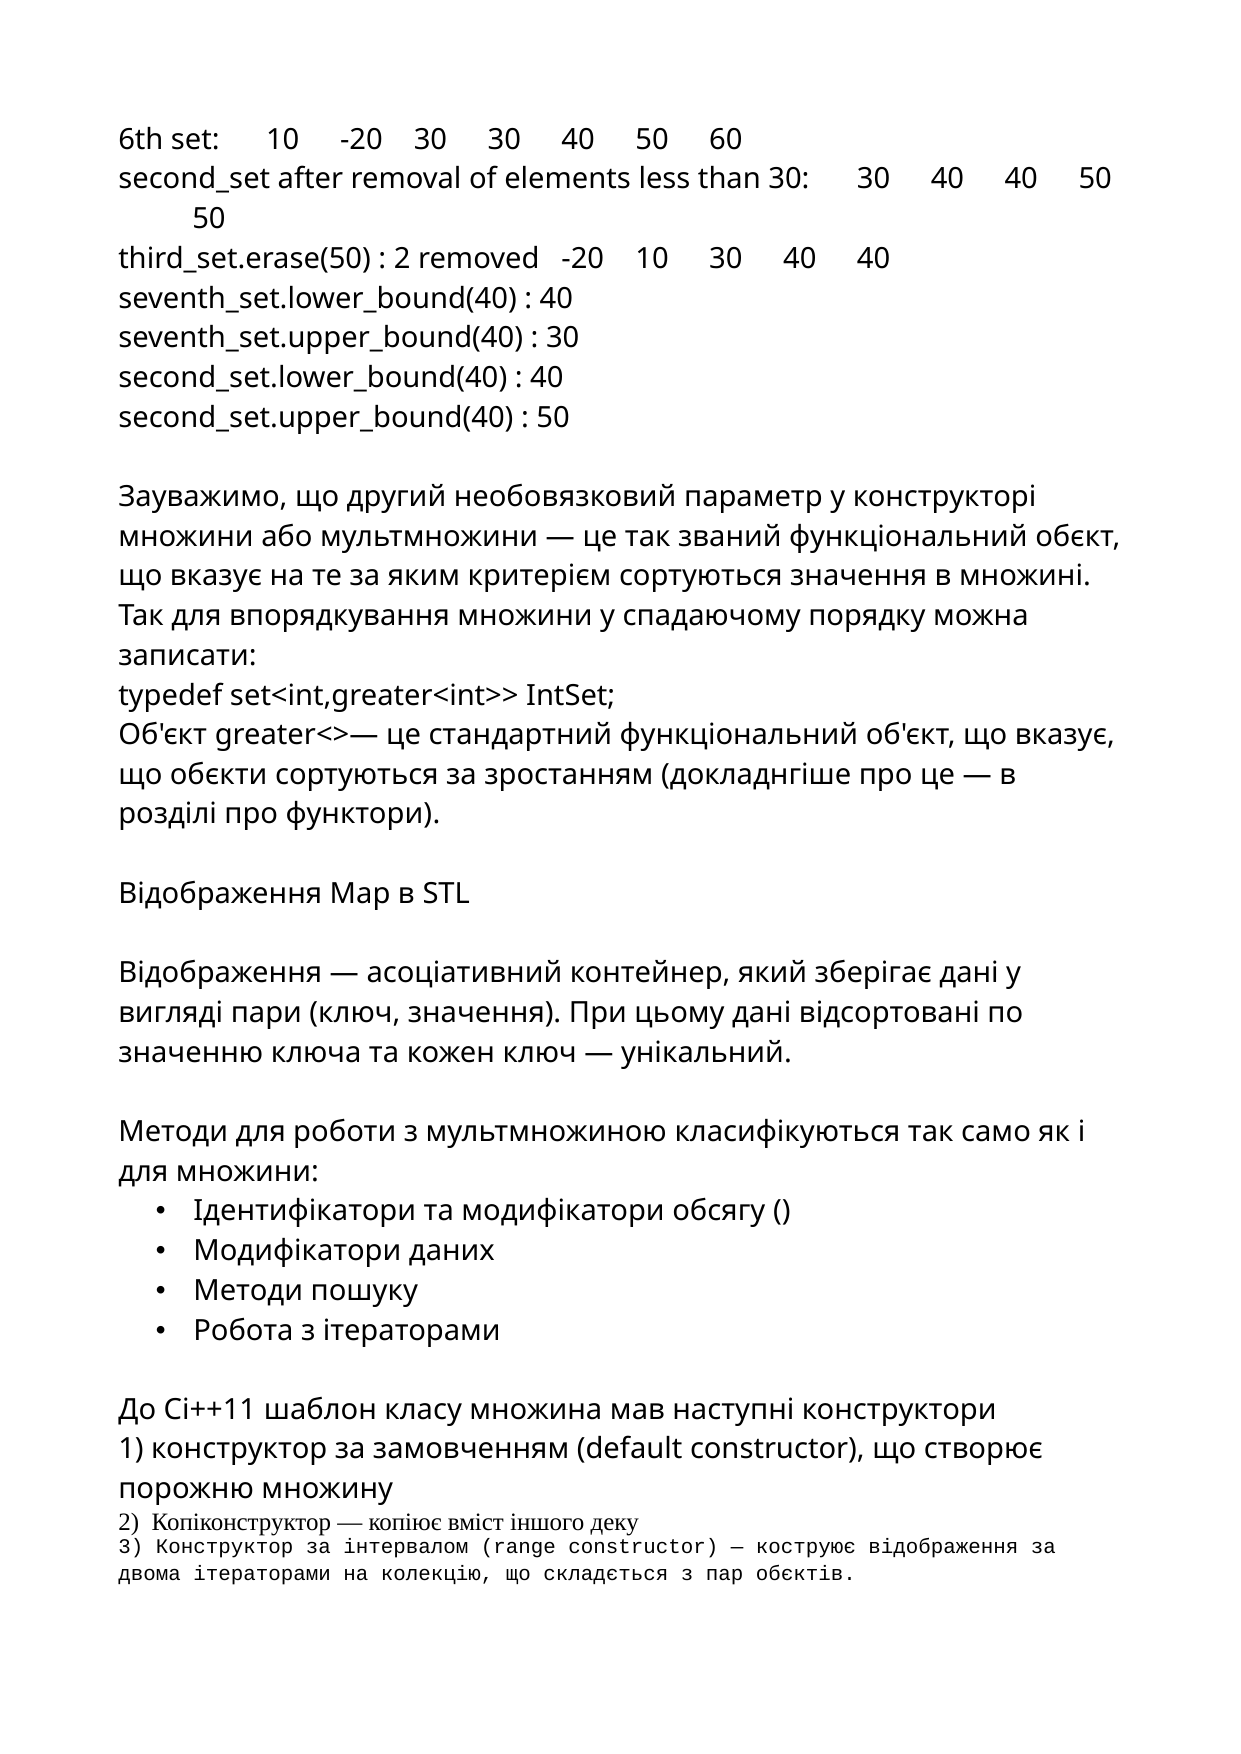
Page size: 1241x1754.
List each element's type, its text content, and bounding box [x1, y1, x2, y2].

list Ідентифікатори та модифікатори обсягу () [156, 1190, 1122, 1229]
list Модифікатори даних [156, 1229, 1122, 1269]
text До Сі++11 шаблон класу множина мав наступні конструктори [118, 1388, 1122, 1428]
text second_set.lower_bound(40) : 40 [118, 356, 1122, 396]
list Методи пошуку [156, 1269, 1122, 1309]
text typedef set<int,greater<int>> IntSet; [118, 674, 1122, 713]
text Зауважимо, що другий необовязковий параметр у конструкторі множини або мультмножини — це так званий функціональний обєкт, що вказує на те за яким критерієм сортуються значення в множині. [118, 475, 1122, 594]
text Методи для роботи з мультмножиною класифікуються так само як і для множини: [118, 1110, 1122, 1190]
text seventh_set.upper_bound(40) : 30 [118, 317, 1122, 356]
text 6th set: 10 -20 30 30 40 50 60 [118, 118, 1122, 158]
text 3) Конструктор за інтервалом (range constructor) — коструює відображення за двома ітераторами на колекцію, що складється з пар обєктів. [118, 1536, 1122, 1587]
text Об'єкт greater<>— це стандартний функціональний об'єкт, що вказує, що обєкти сортуються за зростанням (докладнгіше про це — в розділі про функтори). [118, 713, 1122, 832]
text second_set after removal of elements less than 30: 30 40 40 50 50 [118, 158, 1122, 237]
text Відображення — асоціативний контейнер, який зберігає дані у вигляді пари (ключ, значення). При цьому дані відсортовані по значенню ключа та кожен ключ — унікальний. [118, 952, 1122, 1071]
subtitle 2) Копіконструктор — копіює вміст іншого деку [118, 1507, 1122, 1536]
subtitle 1) конструктор за замовченням (default constructor), що створює порожню множину [118, 1428, 1122, 1507]
text seventh_set.lower_bound(40) : 40 [118, 277, 1122, 317]
list Робота з ітераторами [156, 1309, 1122, 1348]
text Так для впорядкування множини у спадаючому порядку можна записати: [118, 594, 1122, 674]
text Відображення Map в STL [118, 872, 1122, 912]
text third_set.erase(50) : 2 removed -20 10 30 40 40 [118, 237, 1122, 277]
text second_set.upper_bound(40) : 50 [118, 396, 1122, 436]
